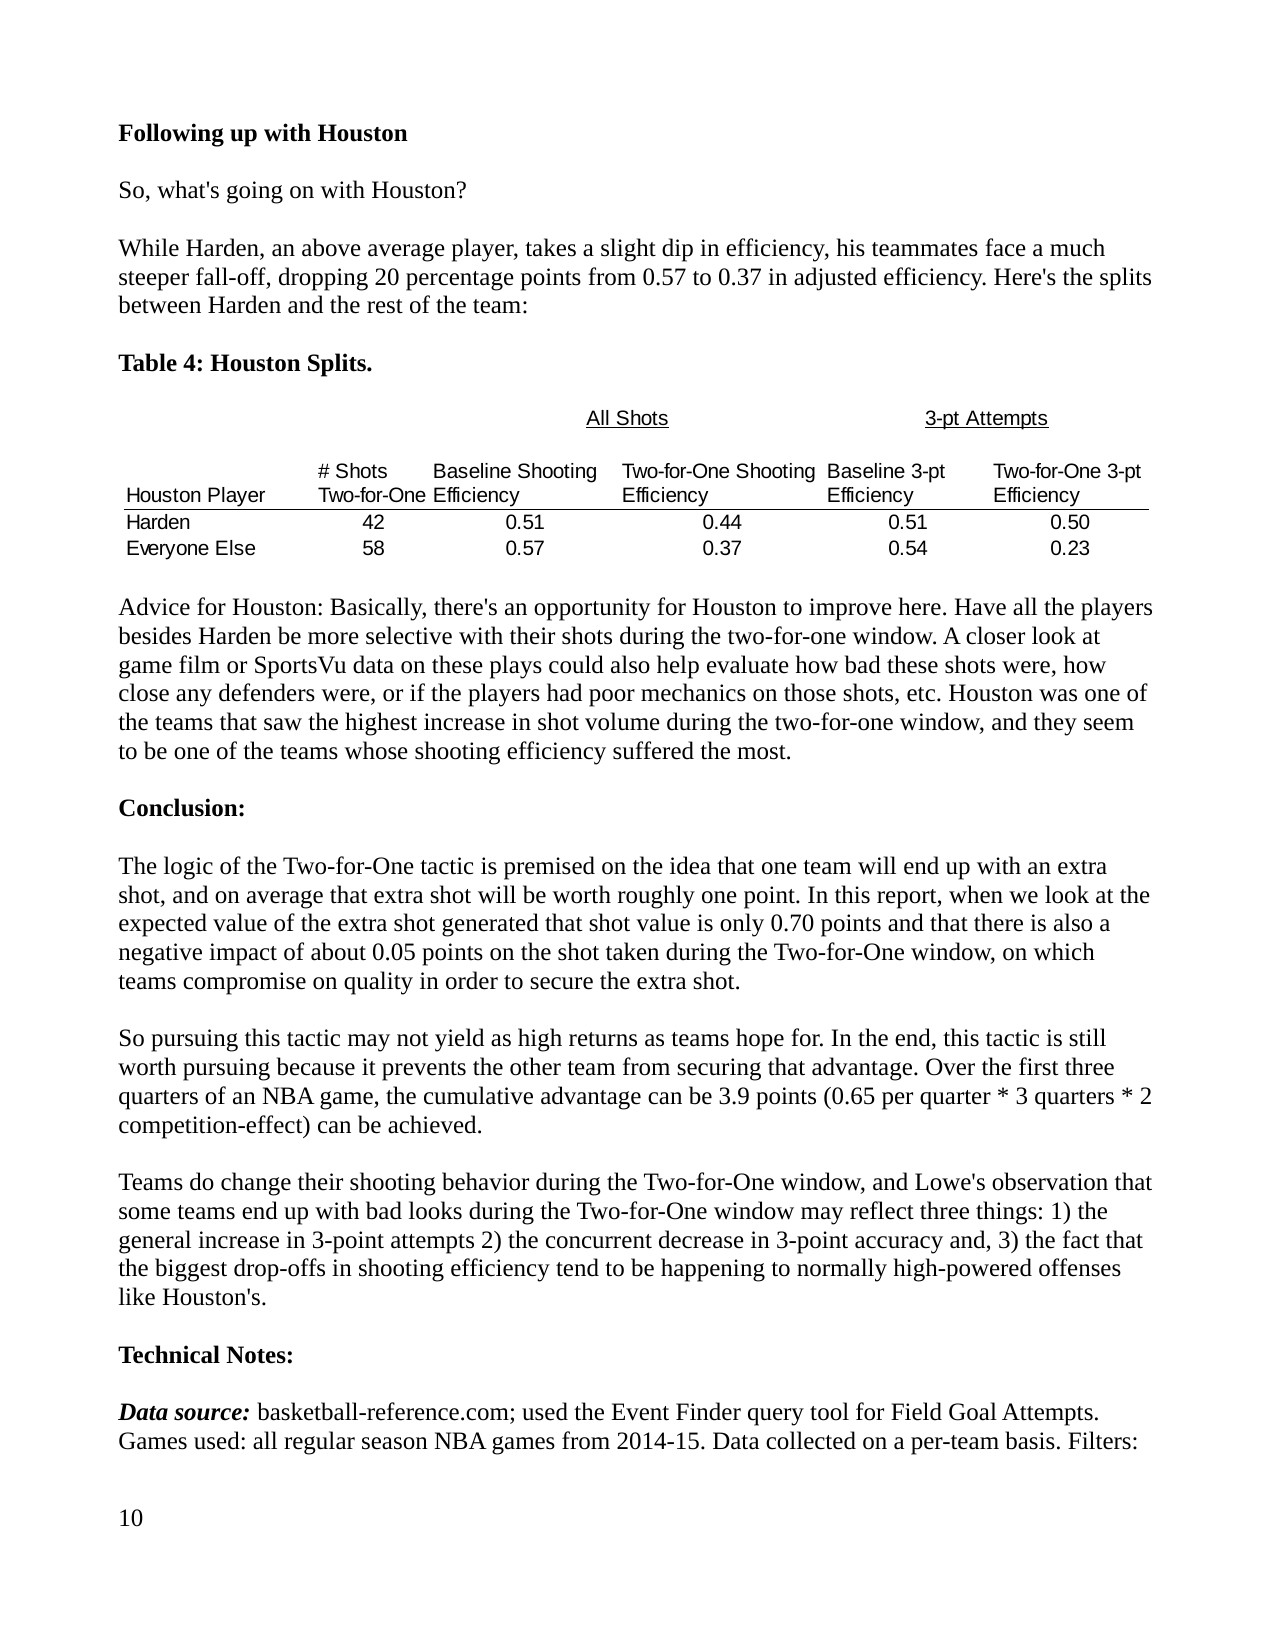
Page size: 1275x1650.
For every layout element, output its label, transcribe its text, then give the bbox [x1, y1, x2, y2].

text Teams do change their shooting behavior during the Two-for-One window, and Lowe's observation that some teams end up with bad looks during the Two-for-One window may reflect three things: 1) the general increase in 3-point attempts 2) the concurrent decrease in 3-point accuracy and, 3) the fact that the biggest drop-offs in shooting efficiency tend to be happening to normally high-powered offenses like Houston's. [118, 1167, 1157, 1311]
text Conclusion: [118, 793, 1157, 822]
text While Harden, an above average player, takes a slight dip in efficiency, his teammates face a much steeper fall-off, dropping 20 percentage points from 0.57 to 0.37 in adjusted efficiency. Here's the splits between Harden and the rest of the team: [118, 233, 1157, 319]
text Technical Notes: [118, 1340, 1157, 1368]
text So pursuing this tactic may not yield as high returns as teams hope for. In the end, this tactic is still worth pursuing because it prevents the other team from securing that advantage. Over the first three quarters of an NBA game, the cumulative advantage can be 3.9 points (0.65 per quarter * 3 quarters * 2 competition-effect) can be achieved. [118, 1023, 1157, 1138]
text Table 4: Houston Splits. [118, 348, 1157, 377]
text Advice for Houston: Basically, there's an opportunity for Houston to improve here. Have all the players besides Harden be more selective with their shots during the two-for-one window. A closer look at game film or SportsVu data on these plays could also help evaluate how bad these shots were, how close any defenders were, or if the players had poor mechanics on those shots, etc. Houston was one of the teams that saw the highest increase in shot volume during the two-for-one window, and they seem to be one of the teams whose shooting efficiency suffered the most. [118, 592, 1157, 765]
text Data source: basketball-reference.com; used the Event Finder query tool for Field Goal Attempts. Games used: all regular season NBA games from 2014-15. Data collected on a per-team basis. Filters: [118, 1397, 1157, 1455]
text The logic of the Two-for-One tactic is premised on the idea that one team will end up with an extra shot, and on average that extra shot will be worth roughly one point. In this report, when we look at the expected value of the extra shot generated that shot value is only 0.70 points and that there is also a negative impact of about 0.05 points on the shot taken during the Two-for-One window, on which teams compromise on quality in order to secure the extra shot. [118, 851, 1157, 995]
text Following up with Houston [118, 118, 1157, 147]
text So, what's going on with Houston? [118, 176, 1157, 204]
